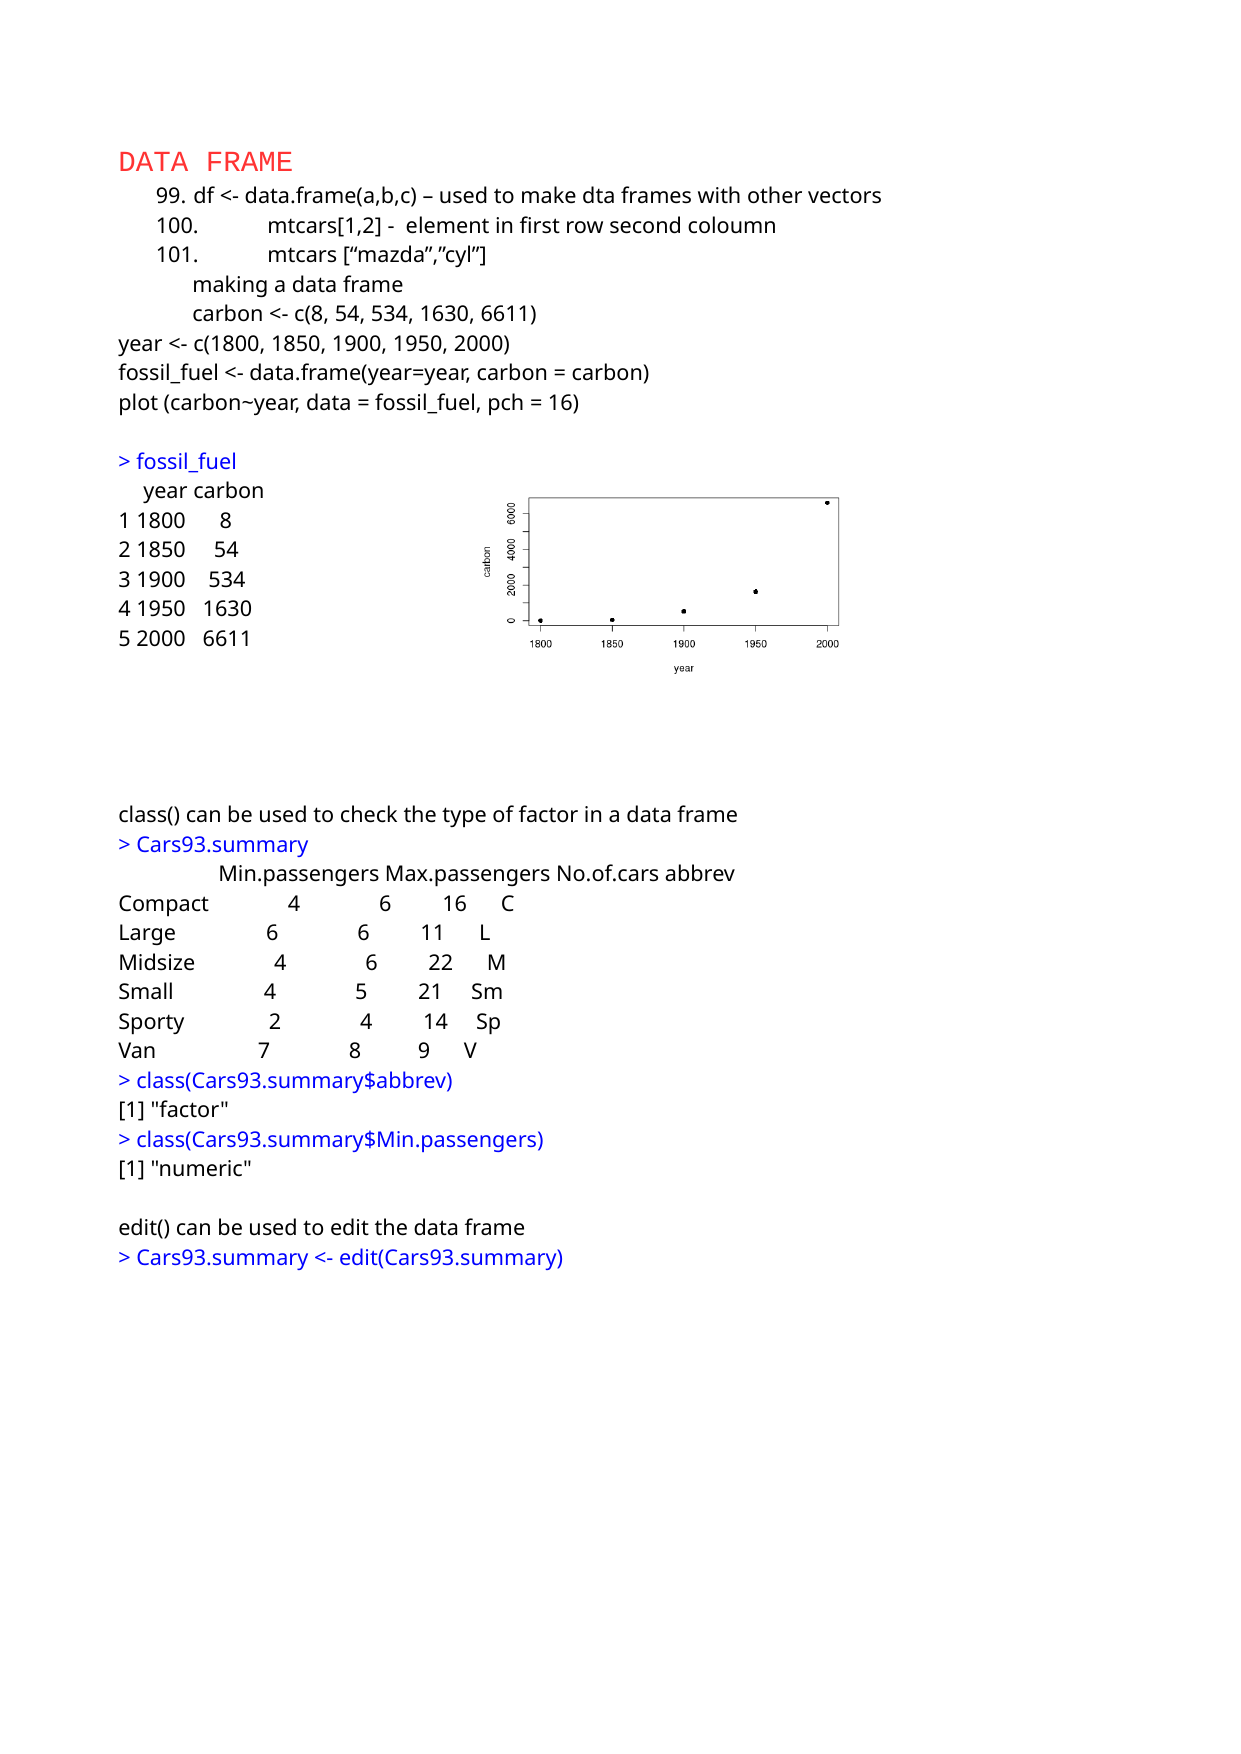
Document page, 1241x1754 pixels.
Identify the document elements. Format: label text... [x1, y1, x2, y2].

list mtcars[1,2] - element in first row second coloumn [156, 210, 1122, 239]
text Sporty 2 4 14 Sp [118, 1006, 1122, 1036]
text year carbon [118, 475, 479, 505]
picture [479, 448, 864, 687]
list mtcars [“mazda”,”cyl”] [156, 239, 1122, 269]
list df <- data.frame(a,b,c) – used to make dta frames with other vectors [156, 181, 1122, 210]
text > Cars93.summary <- edit(Cars93.summary) [118, 1242, 1122, 1271]
text Compact 4 6 16 C [118, 888, 1122, 918]
text class() can be used to check the type of factor in a data frame [118, 800, 1122, 829]
text carbon <- c(8, 54, 534, 1630, 6611) [118, 298, 1122, 328]
text Van 7 8 9 V [118, 1036, 1122, 1065]
text [864, 564, 1122, 593]
text DATA FRAME [118, 148, 1122, 181]
text [864, 623, 1122, 652]
text > Cars93.summary [118, 829, 1122, 859]
text 5 2000 6611 [118, 623, 479, 652]
text 2 1850 54 [118, 534, 479, 564]
text Min.passengers Max.passengers No.of.cars abbrev [118, 859, 1122, 888]
text 3 1900 534 [118, 564, 479, 593]
text fossil_fuel <- data.frame(year=year, carbon = carbon) [118, 357, 1122, 387]
text Midsize 4 6 22 M [118, 947, 1122, 977]
text [1] "factor" [118, 1094, 1122, 1124]
text [864, 593, 1122, 623]
text [864, 534, 1122, 564]
text > class(Cars93.summary$Min.passengers) [118, 1124, 1122, 1153]
text [864, 475, 1122, 505]
text > fossil_fuel [118, 446, 1122, 475]
text Small 4 5 21 Sm [118, 977, 1122, 1006]
text year <- c(1800, 1850, 1900, 1950, 2000) [118, 328, 1122, 357]
text making a data frame [118, 269, 1122, 298]
text 1 1800 8 [118, 505, 479, 534]
text > class(Cars93.summary$abbrev) [118, 1065, 1122, 1094]
text plot (carbon~year, data = fossil_fuel, pch = 16) [118, 387, 1122, 416]
text 4 1950 1630 [118, 593, 479, 623]
text Large 6 6 11 L [118, 918, 1122, 947]
text edit() can be used to edit the data frame [118, 1212, 1122, 1242]
text [1] "numeric" [118, 1153, 1122, 1183]
text [864, 505, 1122, 534]
